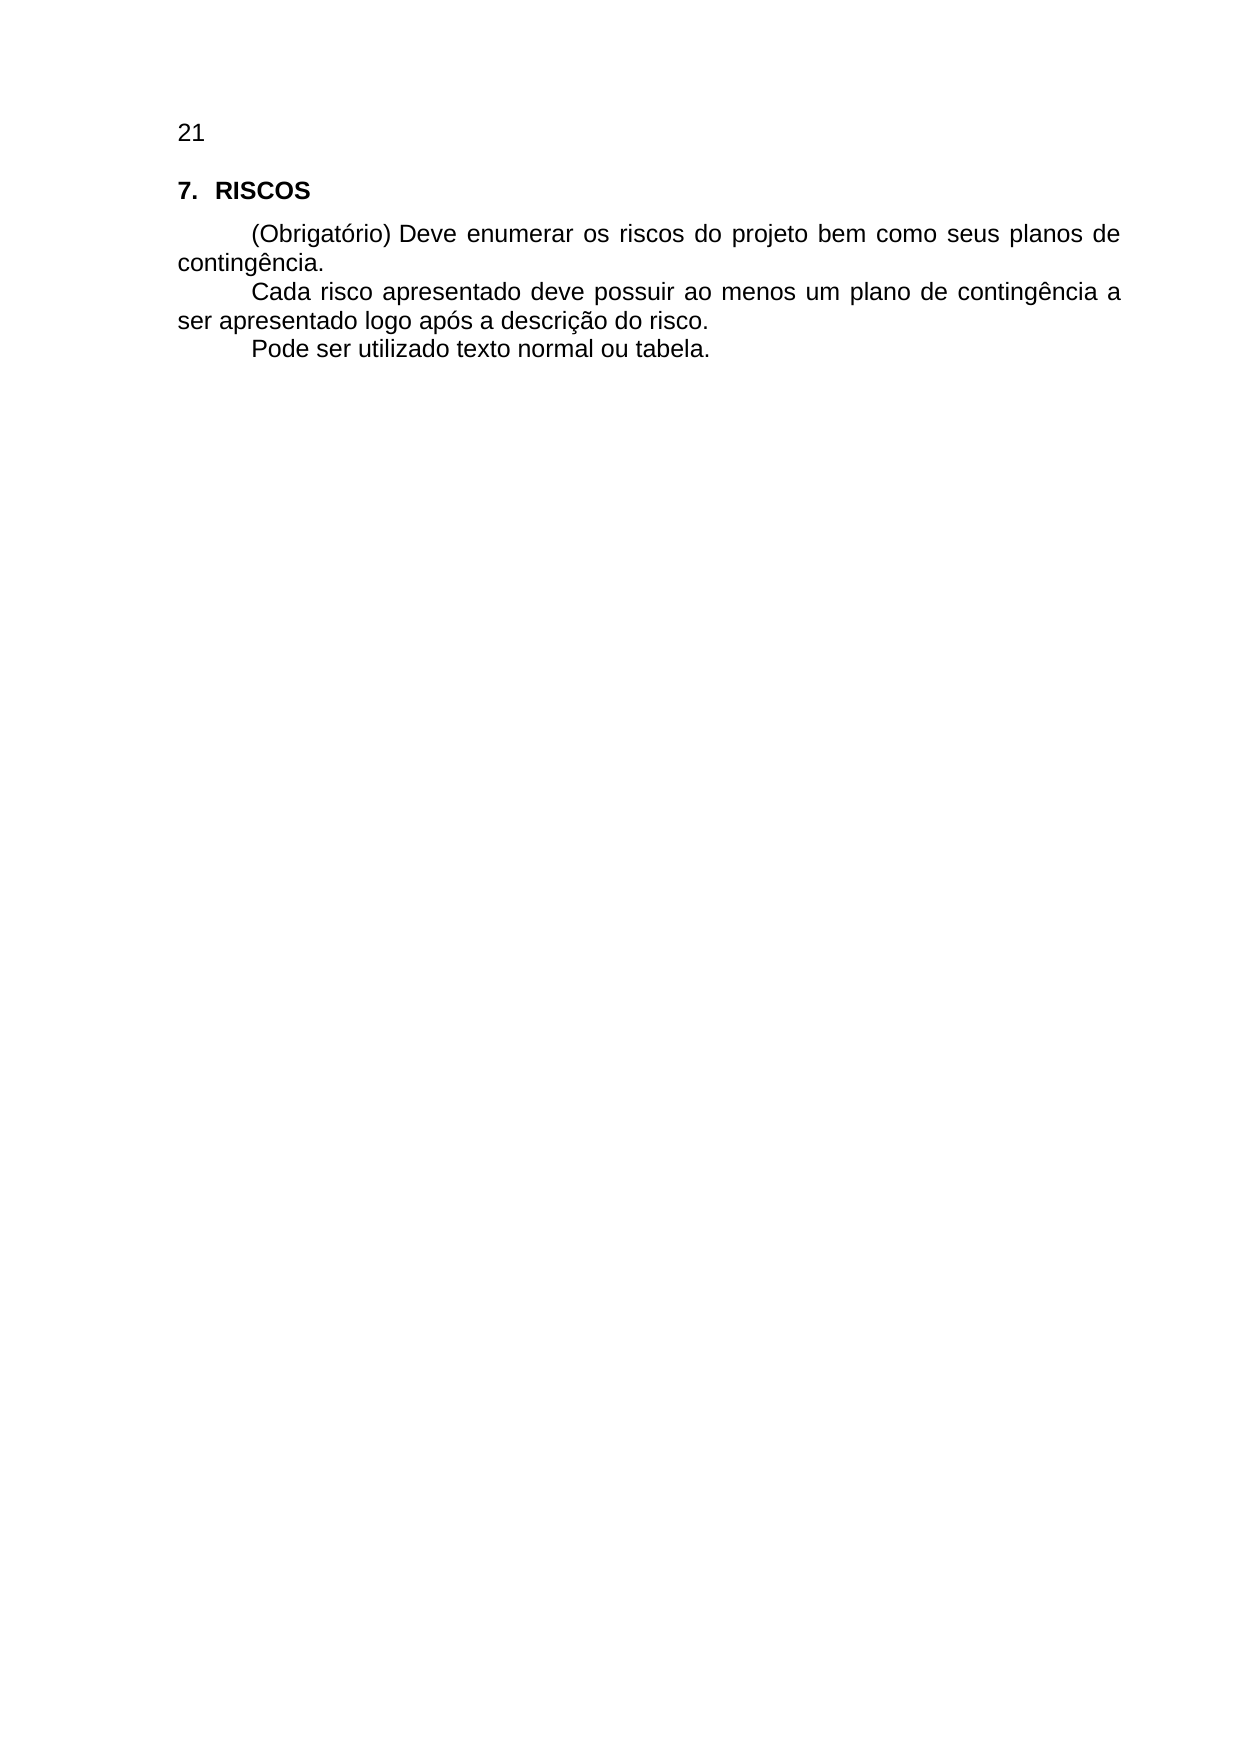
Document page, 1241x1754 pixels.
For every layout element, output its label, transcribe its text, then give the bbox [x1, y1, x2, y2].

text Pode ser utilizado texto normal ou tabela. [177, 334, 1122, 363]
text Cada risco apresentado deve possuir ao menos um plano de contingência a ser apresentado logo após a descrição do risco. [177, 277, 1122, 334]
subtitle RISCOS [177, 176, 1122, 205]
text (Obrigatório) Deve enumerar os riscos do projeto bem como seus planos de contingência. [177, 219, 1122, 277]
